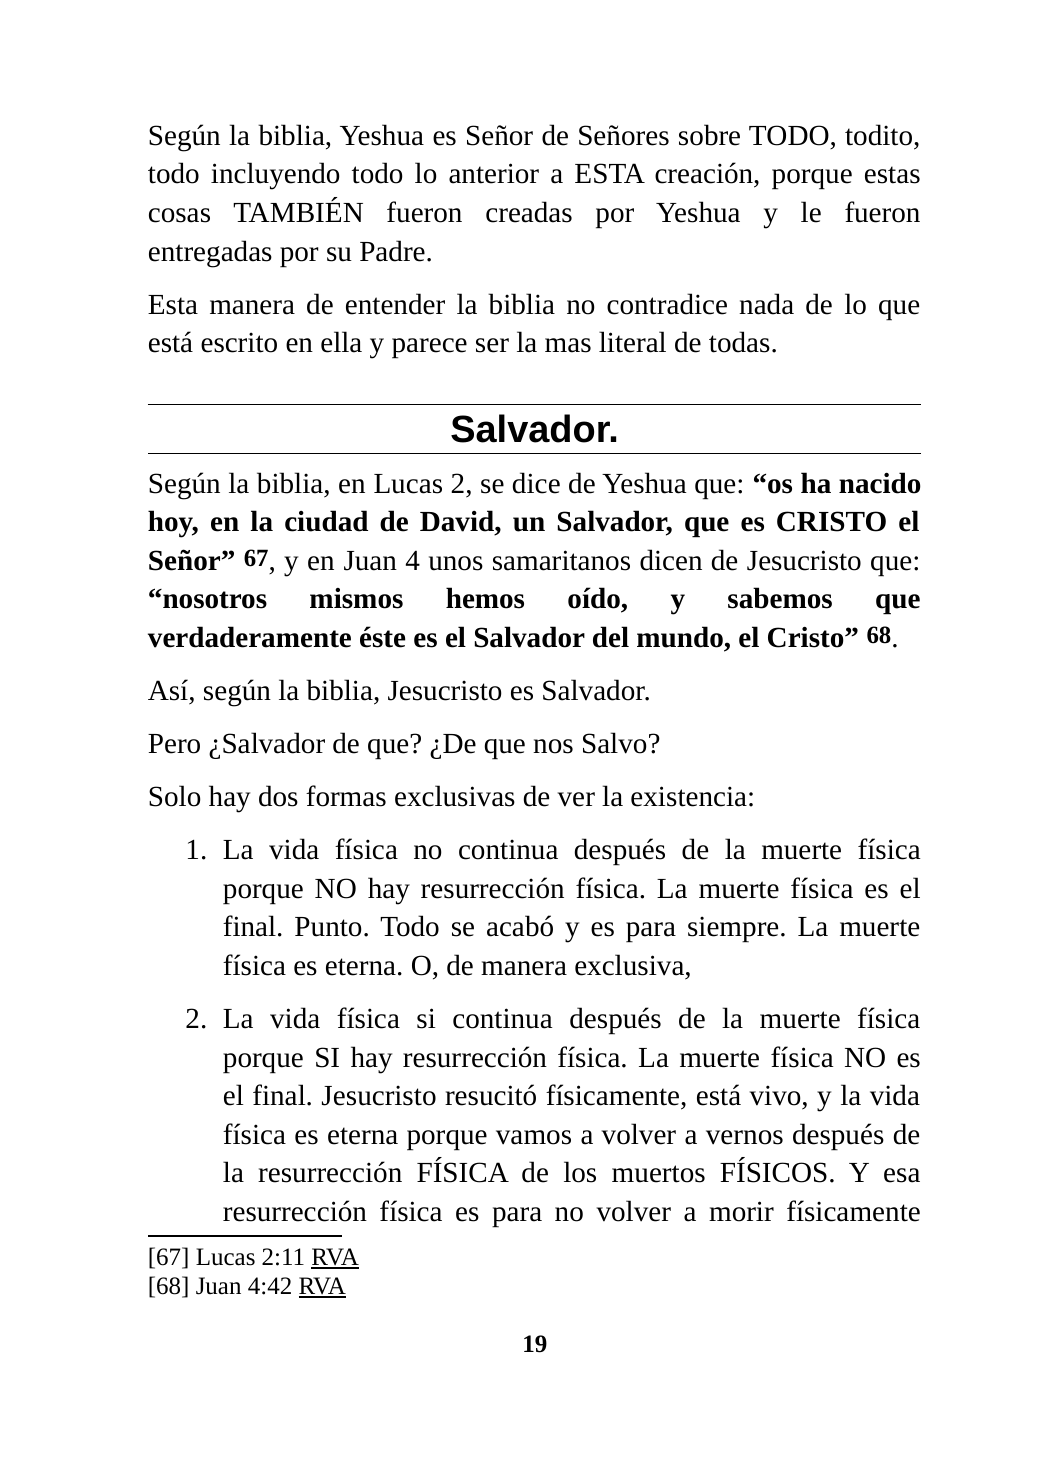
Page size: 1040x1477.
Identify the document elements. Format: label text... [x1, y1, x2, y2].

text Lucas 2:11 RVA [148, 1242, 921, 1271]
text Esta manera de entender la biblia no contradice nada de lo que está escrito en ella y parece ser la mas literal de todas. [148, 287, 921, 359]
text Así, según la biblia, Jesucristo es Salvador. [148, 673, 921, 707]
text Según la biblia, en Lucas 2, se dice de Yeshua que: “os ha nacido hoy, en la ciudad de David, un Salvador, que es CRISTO el Señor” , y en Juan 4 unos samaritanos dicen de Jesucristo que: “nosotros mismos hemos oído, y sabemos que verdaderamente éste es el Salvador del mundo, el Cristo” . [148, 466, 921, 653]
text Según la biblia, Yeshua es Señor de Señores sobre TODO, todito, todo incluyendo todo lo anterior a ESTA creación, porque estas cosas TAMBIÉN fueron creadas por Yeshua y le fueron entregadas por su Padre. [148, 118, 921, 267]
list La vida física no continua después de la muerte física porque NO hay resurrección física. La muerte física es el final. Punto. Todo se acabó y es para siempre. La muerte física es eterna. O, de manera exclusiva, [185, 832, 921, 982]
subtitle Salvador. [148, 405, 921, 453]
text Pero ¿Salvador de que? ¿De que nos Salvo? [148, 726, 921, 760]
text Solo hay dos formas exclusivas de ver la existencia: [148, 779, 921, 813]
text Juan 4:42 RVA [148, 1271, 921, 1300]
list La vida física si continua después de la muerte física porque SI hay resurrección física. La muerte física NO es el final. Jesucristo resucitó físicamente, está vivo, y la vida física es eterna porque vamos a volver a vernos después de la resurrección FÍSICA de los muertos FÍSICOS. Y esa resurrección física es para no volver a morir físicamente [185, 1001, 921, 1227]
